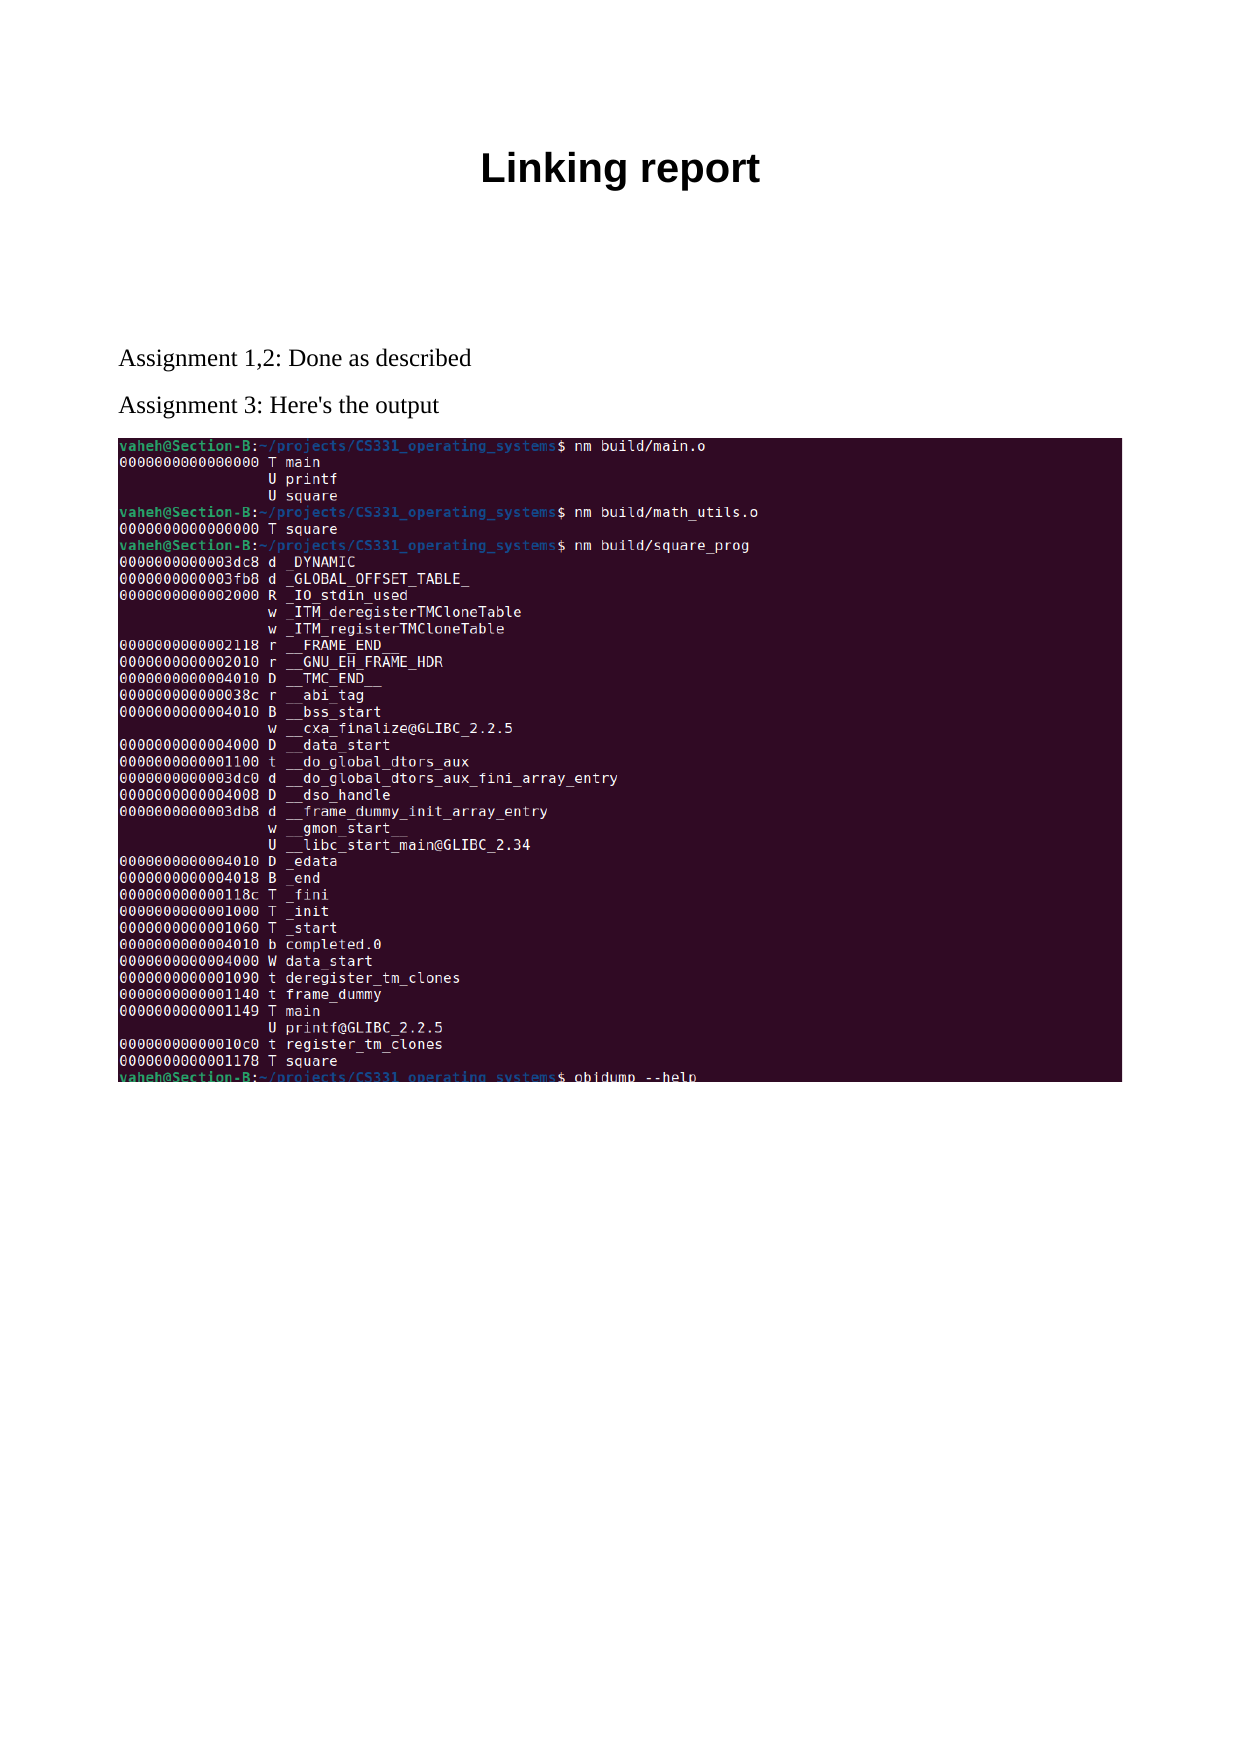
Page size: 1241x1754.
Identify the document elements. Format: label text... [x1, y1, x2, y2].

text Assignment 3: Here's the output [118, 391, 1122, 419]
title Linking report [118, 143, 1122, 191]
picture [118, 438, 1123, 1082]
text Assignment 1,2: Done as described [118, 343, 1122, 372]
